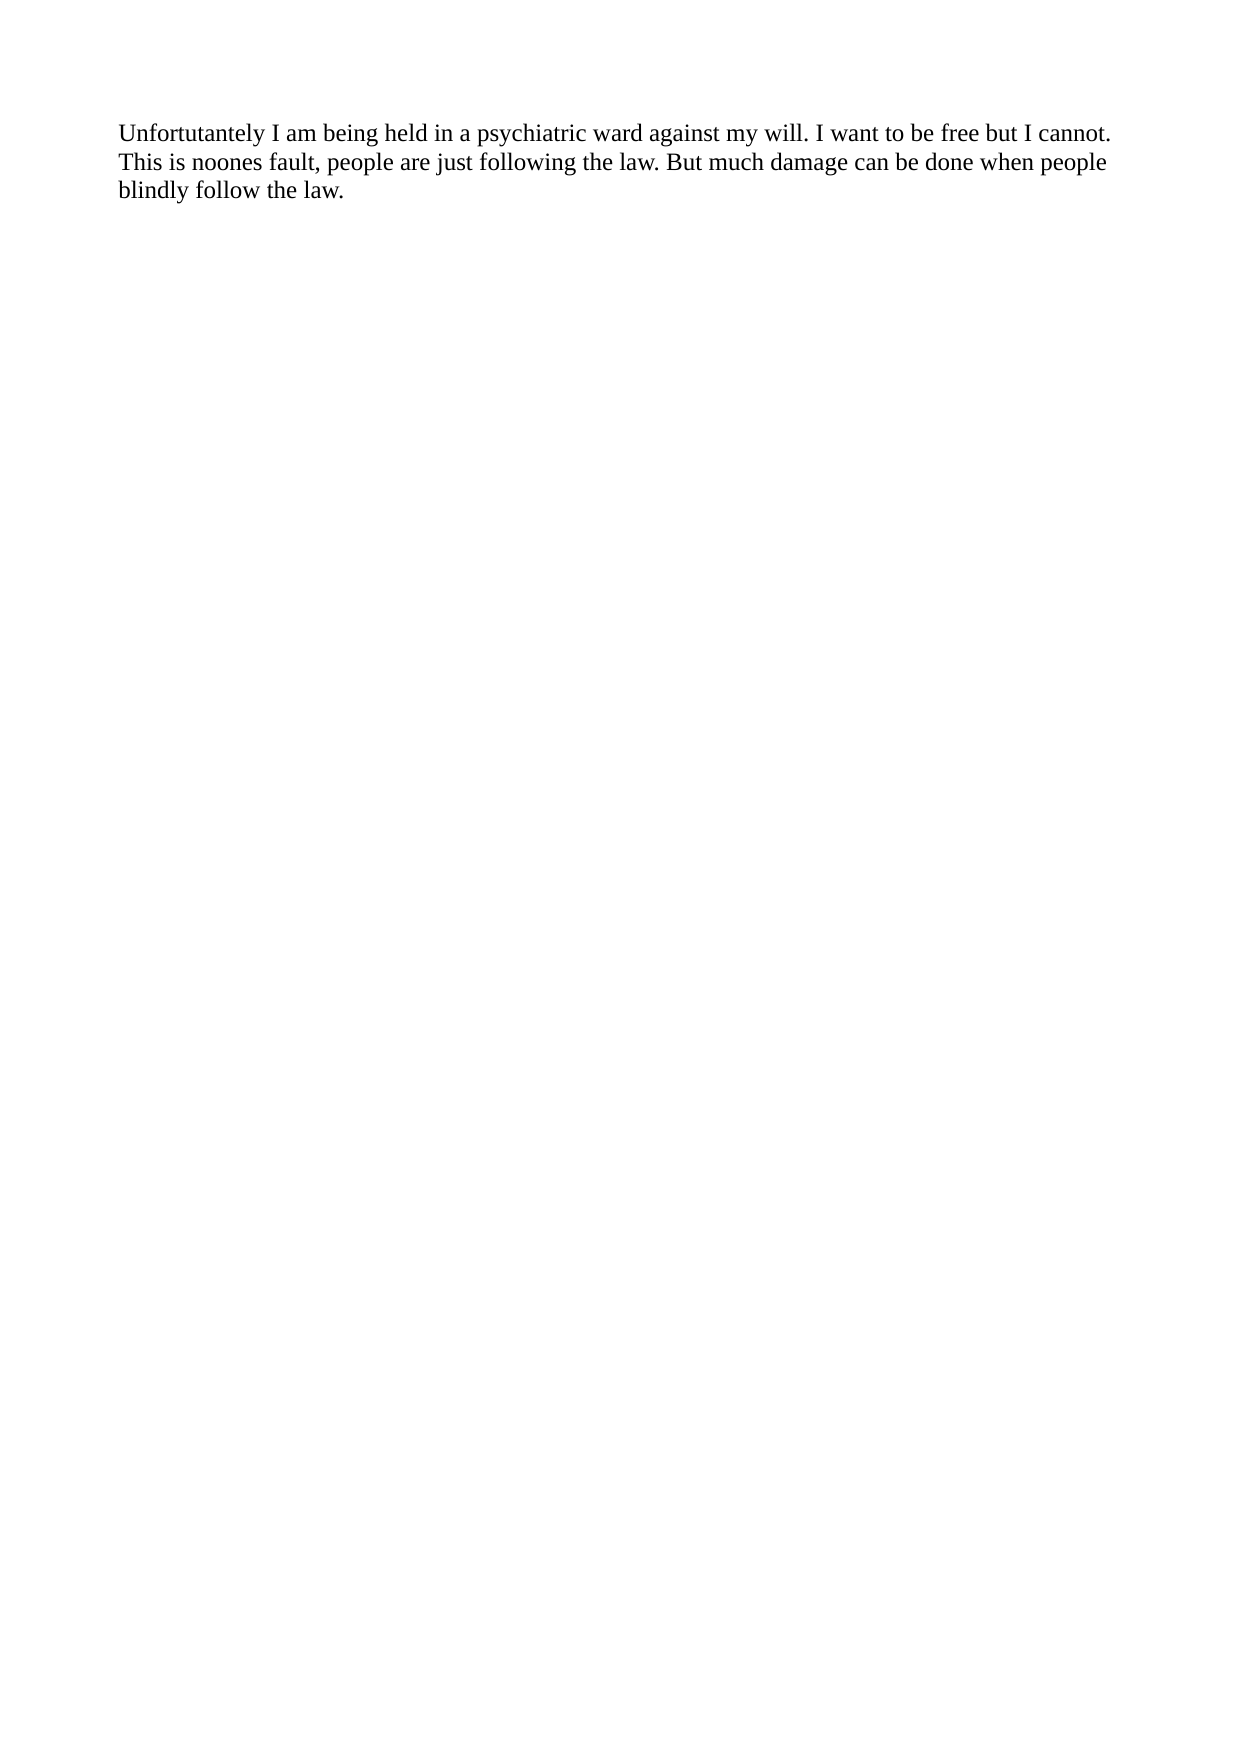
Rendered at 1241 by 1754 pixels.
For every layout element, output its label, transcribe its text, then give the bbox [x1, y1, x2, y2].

text Unfortutantely I am being held in a psychiatric ward against my will. I want to be free but I cannot. This is noones fault, people are just following the law. But much damage can be done when people blindly follow the law. [118, 118, 1122, 204]
